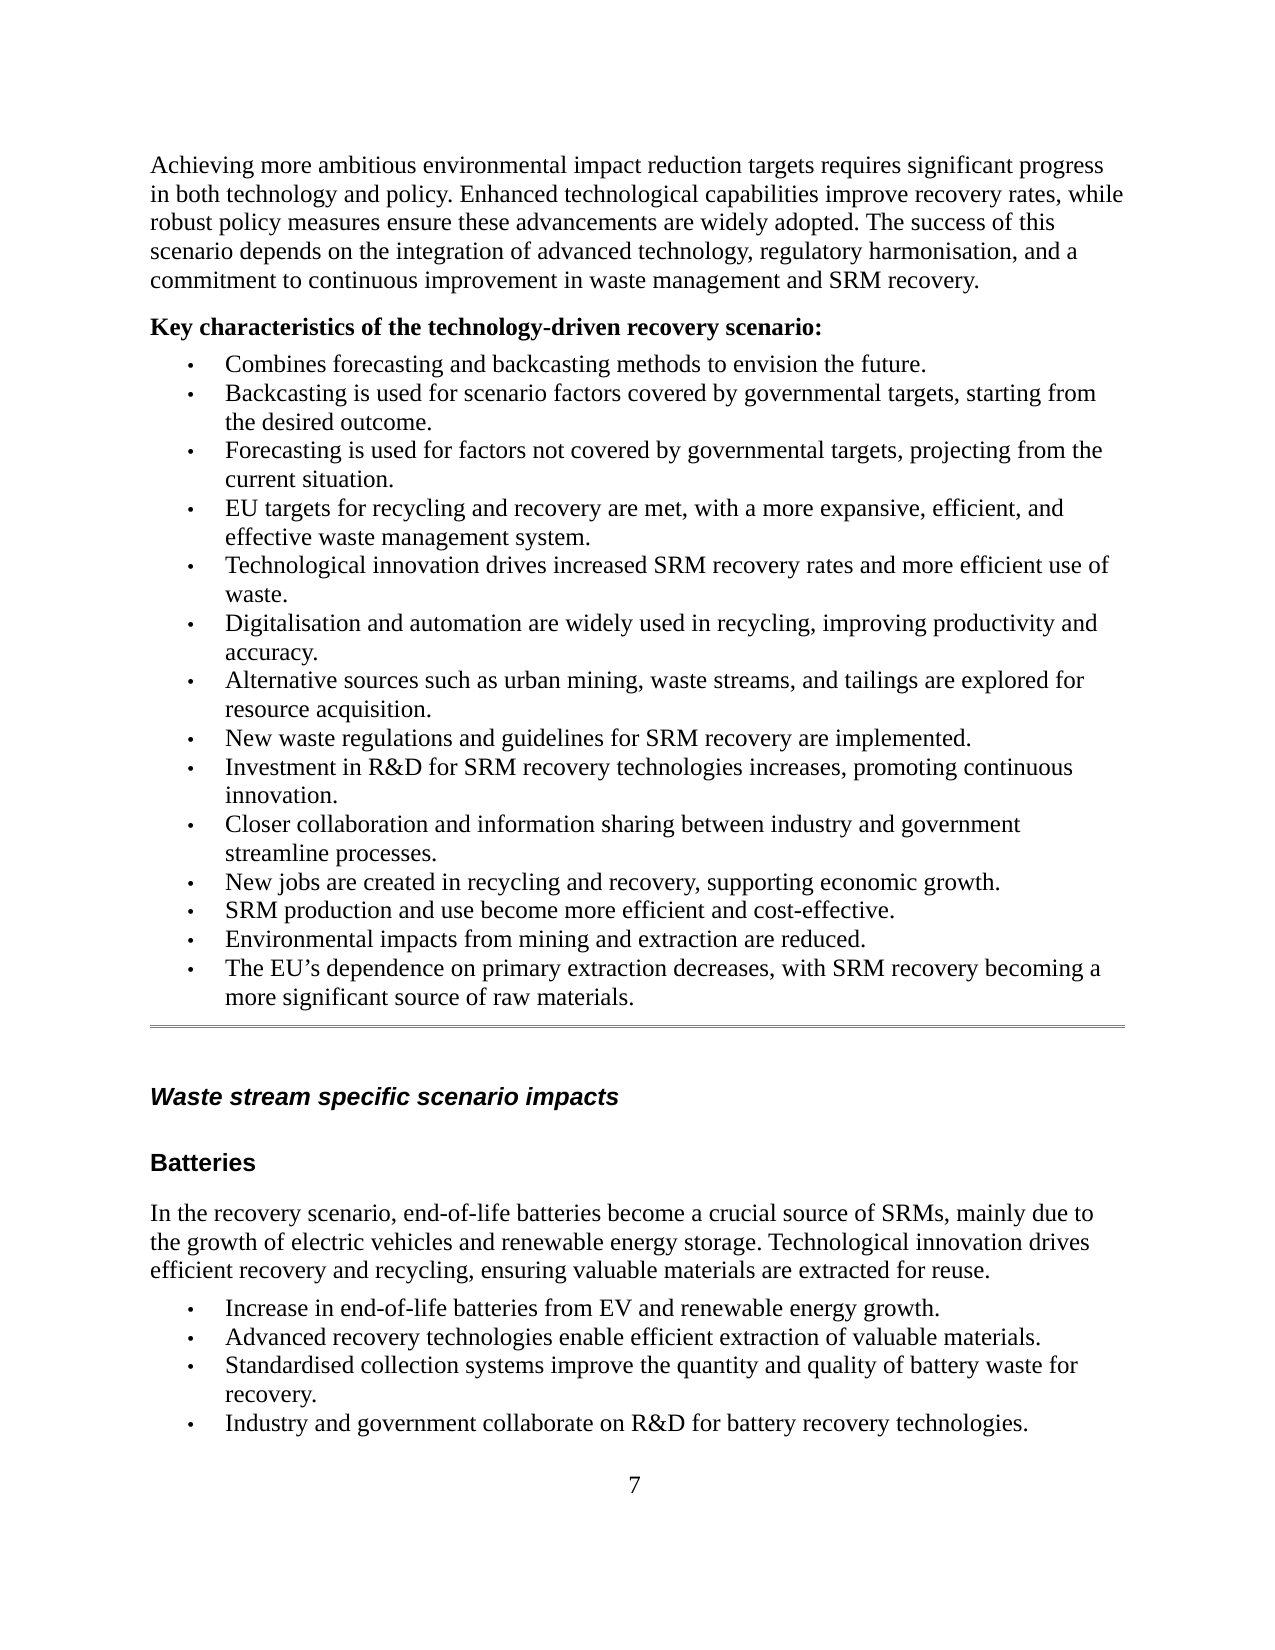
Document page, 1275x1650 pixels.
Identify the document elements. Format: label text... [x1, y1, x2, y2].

list SRM production and use become more efficient and cost-effective. [187, 896, 1125, 924]
list Investment in R&D for SRM recovery technologies increases, promoting continuous innovation. [187, 752, 1125, 809]
list Increase in end-of-life batteries from EV and renewable energy growth. [187, 1293, 1125, 1322]
list The EU’s dependence on primary extraction decreases, with SRM recovery becoming a more significant source of raw materials. [187, 953, 1125, 1011]
list Advanced recovery technologies enable efficient extraction of valuable materials. [187, 1322, 1125, 1351]
list Technological innovation drives increased SRM recovery rates and more efficient use of waste. [187, 551, 1125, 608]
list Combines forecasting and backcasting methods to envision the future. [187, 349, 1125, 378]
list EU targets for recycling and recovery are met, with a more expansive, efficient, and effective waste management system. [187, 493, 1125, 551]
list Alternative sources such as urban mining, waste streams, and tailings are explored for resource acquisition. [187, 666, 1125, 723]
list Environmental impacts from mining and extraction are reduced. [187, 924, 1125, 953]
list Digitalisation and automation are widely used in recycling, improving productivity and accuracy. [187, 608, 1125, 666]
text Achieving more ambitious environmental impact reduction targets requires significant progress in both technology and policy. Enhanced technological capabilities improve recovery rates, while robust policy measures ensure these advancements are widely adopted. The success of this scenario depends on the integration of advanced technology, regulatory harmonisation, and a commitment to continuous improvement in waste management and SRM recovery. [150, 150, 1125, 294]
text In the recovery scenario, end-of-life batteries become a crucial source of SRMs, mainly due to the growth of electric vehicles and renewable energy storage. Technological innovation drives efficient recovery and recycling, ensuring valuable materials are extracted for reuse. [150, 1198, 1125, 1284]
list New jobs are created in recycling and recovery, supporting economic growth. [187, 867, 1125, 896]
list Standardised collection systems improve the quantity and quality of battery waste for recovery. [187, 1351, 1125, 1408]
list Backcasting is used for scenario factors covered by governmental targets, starting from the desired outcome. [187, 378, 1125, 436]
subtitle Batteries [150, 1148, 1125, 1176]
list Forecasting is used for factors not covered by governmental targets, projecting from the current situation. [187, 436, 1125, 493]
list Industry and government collaborate on R&D for battery recovery technologies. [187, 1408, 1125, 1437]
subtitle Waste stream specific scenario impacts [150, 1082, 1125, 1110]
list Closer collaboration and information sharing between industry and government streamline processes. [187, 809, 1125, 867]
text Key characteristics of the technology-driven recovery scenario: [150, 312, 1125, 340]
list New waste regulations and guidelines for SRM recovery are implemented. [187, 723, 1125, 752]
